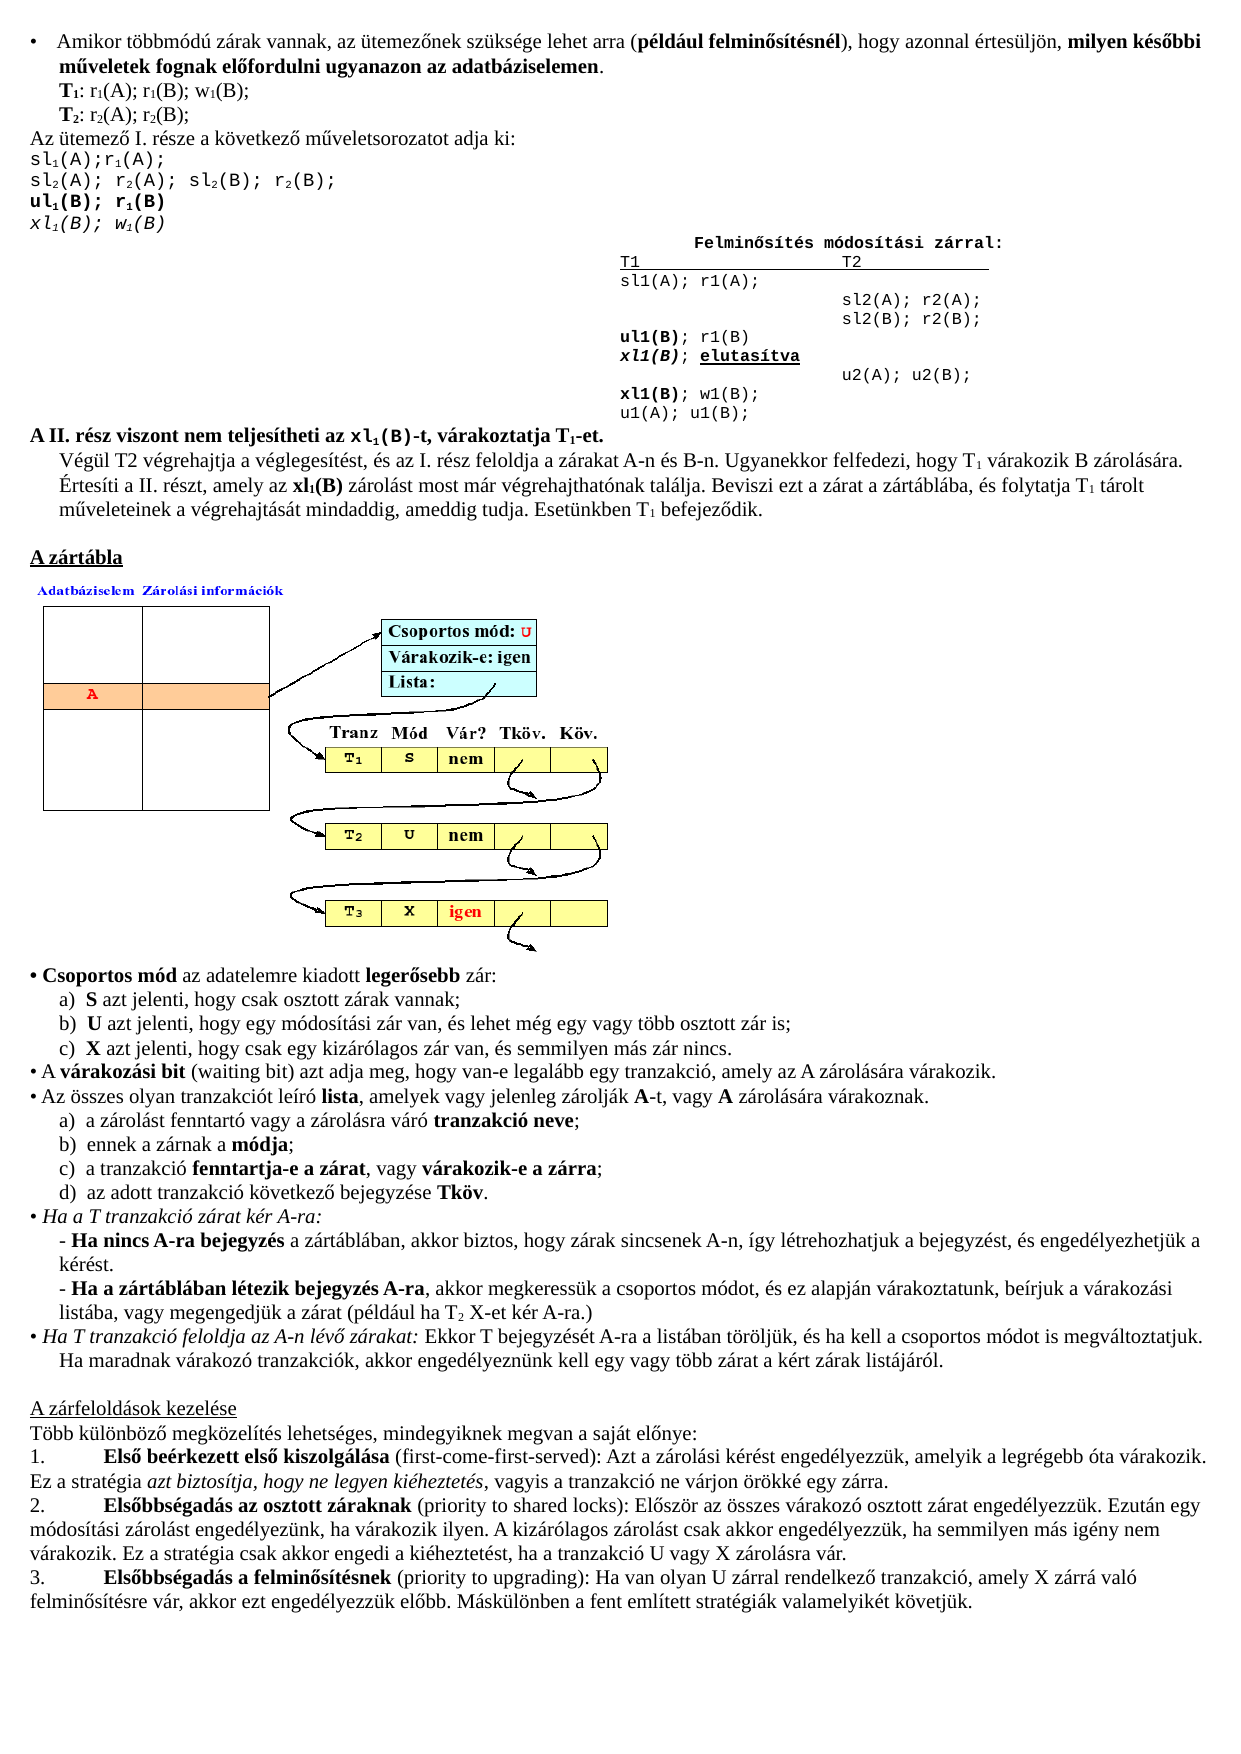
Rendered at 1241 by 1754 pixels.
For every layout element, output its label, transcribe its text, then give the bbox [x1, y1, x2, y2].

text • A várakozási bit (waiting bit) azt adja meg, hogy van-e legalább egy tranzakció, amely az A zárolására várakozik. [29, 1059, 1211, 1083]
text Felminősítés módosítási zárral: T1 T2 sl1(A); r1(A); sl2(A); r2(A); sl2(B); r2(B); ul1(B); r1(B) xl1(B); elutasítva u2(A); u2(B); xl1(B); w1(B); u1(A); u1(B); [620, 235, 1211, 423]
text • Ha a T tranzakció zárat kér A-ra: - Ha nincs A-ra bejegyzés a zártáblában, akkor biztos, hogy zárak sincsenek A-n, így létrehozhatjuk a bejegyzést, és engedélyezhetjük a kérést. - Ha a zártáblában létezik bejegyzés A-ra, akkor megkeressük a csoportos módot, és ez alapján várakoztatunk, beírjuk a várakozási listába, vagy megengedjük a zárat (például ha T2 X-et kér A-ra.) [29, 1204, 1211, 1324]
text • Az összes olyan tranzakciót leíró lista, amelyek vagy jelenleg zárolják A-t, vagy A zárolására várakoznak. a) a zárolást fenntartó vagy a zárolásra váró tranzakció neve; b) ennek a zárnak a módja; c) a tranzakció fenntartja-e a zárat, vagy várakozik-e a zárra; d) az adott tranzakció következő bejegyzése Tköv. [29, 1083, 1211, 1204]
text 3. Elsőbbségadás a felminősítésnek (priority to upgrading): Ha van olyan U zárral rendelkező tranzakció, amely X zárrá való felminősítésre vár, akkor ezt engedélyezzük előbb. Máskülönben a fent említett stratégiák valamelyikét követjük. [29, 1565, 1211, 1613]
text Az ütemező I. része a következő műveletsorozatot adja ki: sl1(A);r1(A); sl2(A); r2(A); sl2(B); r2(B); ul1(B); r1(B) xl1(B); w1(B) [29, 126, 1211, 235]
text 1. Első beérkezett első kiszolgálása (first-come-first-served): Azt a zárolási kérést engedélyezzük, amelyik a legrégebb óta várakozik. Ez a stratégia azt biztosítja, hogy ne legyen kiéheztetés, vagyis a tranzakció ne várjon örökké egy zárra. [29, 1444, 1211, 1493]
text Végül T2 végrehajtja a véglegesítést, és az I. rész feloldja a zárakat A-n és B-n. Ugyanekkor felfedezi, hogy T1 várakozik B zárolására. Értesíti a II. részt, amely az xl1(B) zárolást most már végrehajthatónak találja. Beviszi ezt a zárat a zártáblába, és folytatja T1 tárolt műveleteinek a végrehajtását mindaddig, ameddig tudja. Esetünkben T1 befejeződik. [59, 448, 1211, 521]
text A II. rész viszont nem teljesítheti az xl1(B)-t, várakoztatja T1-et. [29, 423, 1211, 448]
text A zártábla [29, 545, 1211, 569]
text A zárfeloldások kezelése [29, 1396, 1211, 1420]
text 2. Elsőbbségadás az osztott záraknak (priority to shared locks): Először az összes várakozó osztott zárat engedélyezzük. Ezután egy módosítási zárolást engedélyezünk, ha várakozik ilyen. A kizárólagos zárolást csak akkor engedélyezzük, ha semmilyen más igény nem várakozik. Ez a stratégia csak akkor engedi a kiéheztetést, ha a tranzakció U vagy X zárolásra vár. [29, 1493, 1211, 1565]
text Több különböző megközelítés lehetséges, mindegyiknek megvan a saját előnye: [29, 1420, 1211, 1444]
text • Ha T tranzakció feloldja az A-n lévő zárakat: Ekkor T bejegyzését A-ra a listában töröljük, és ha kell a csoportos módot is megváltoztatjuk. Ha maradnak várakozó tranzakciók, akkor engedélyeznünk kell egy vagy több zárat a kért zárak listájáról. [29, 1324, 1211, 1372]
text • Amikor többmódú zárak vannak, az ütemezőnek szüksége lehet arra (például felminősítésnél), hogy azonnal értesüljön, milyen későbbi műveletek fognak előfordulni ugyanazon az adatbáziselemen. T1: r1(A); r1(B); w1(B); T2: r2(A); r2(B); [29, 29, 1211, 126]
text • Csoportos mód az adatelemre kiadott legerősebb zár: a) S azt jelenti, hogy csak osztott zárak vannak; b) U azt jelenti, hogy egy módosítási zár van, és lehet még egy vagy több osztott zár is; c) X azt jelenti, hogy csak egy kizárólagos zár van, és semmilyen más zár nincs. [29, 963, 1211, 1059]
picture [29, 568, 620, 964]
